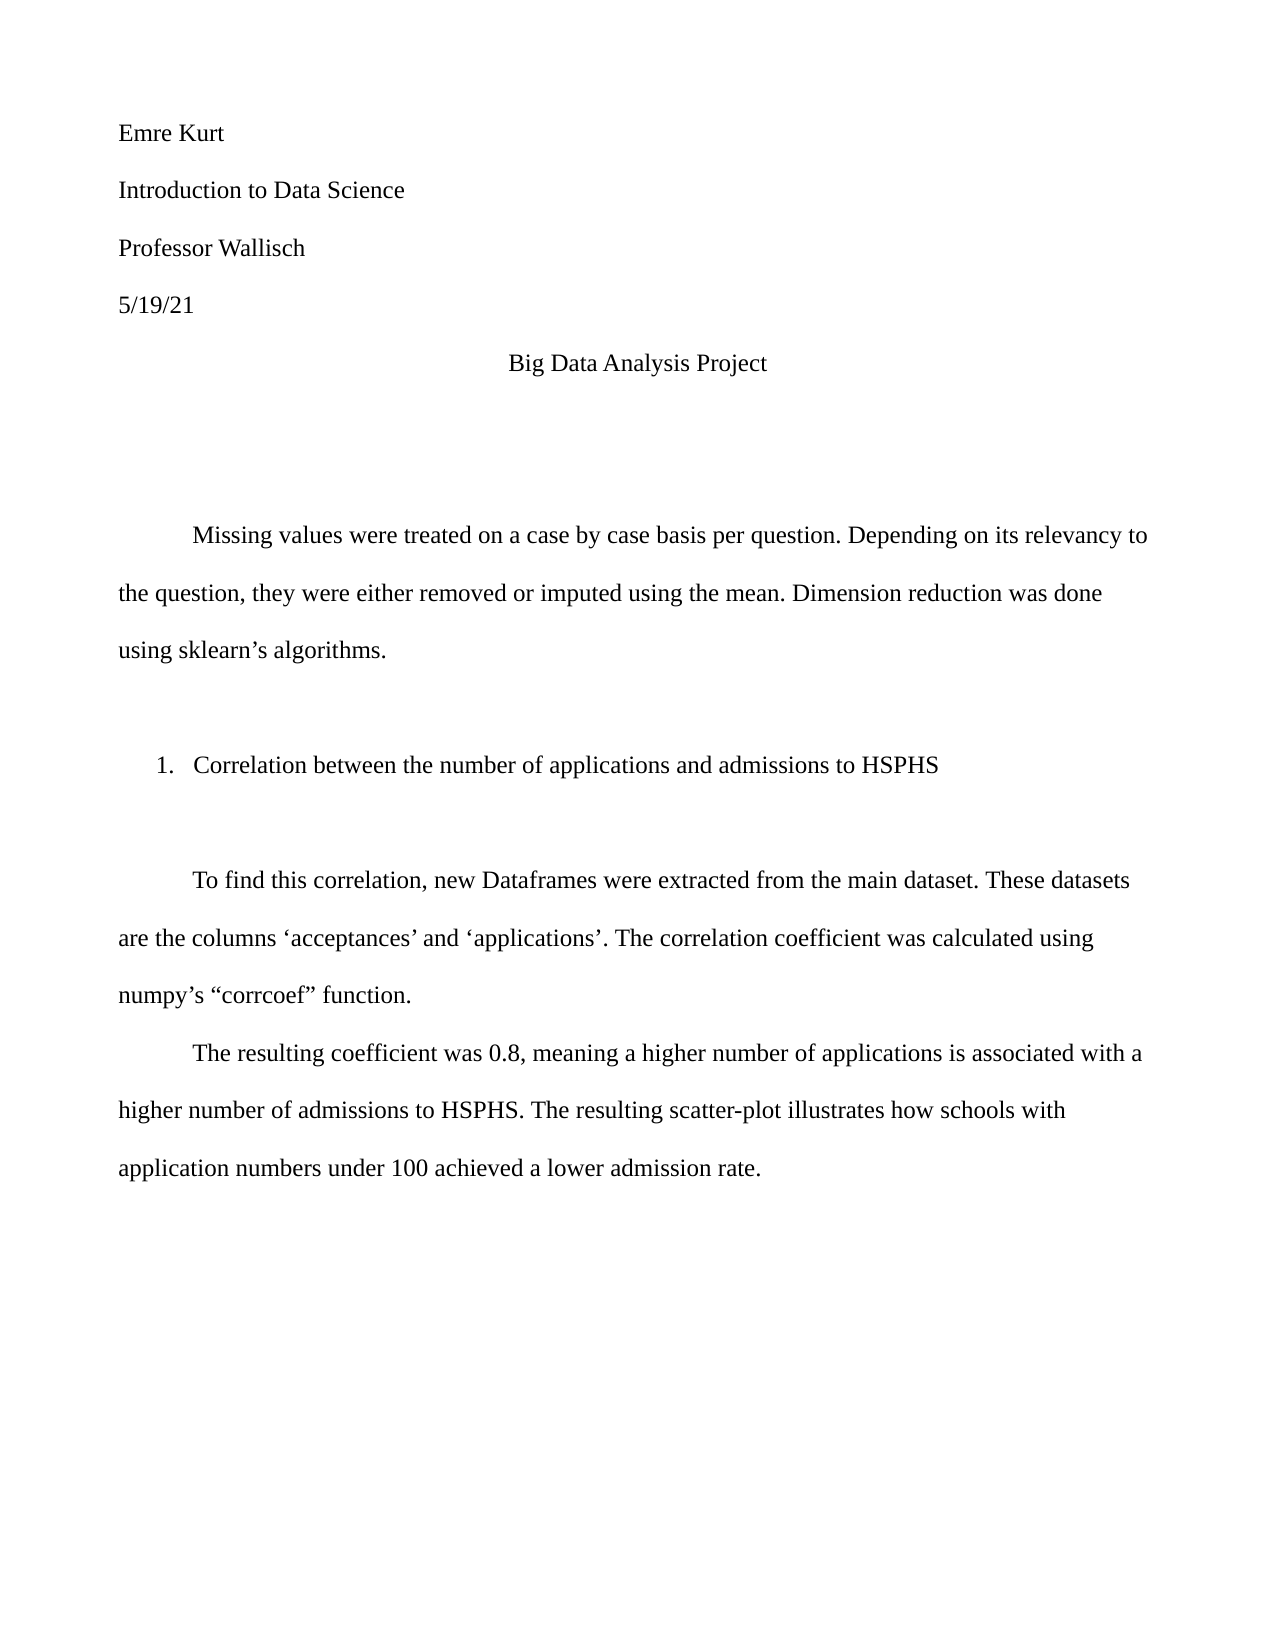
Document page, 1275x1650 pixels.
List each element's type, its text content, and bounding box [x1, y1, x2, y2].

text To find this correlation, new Dataframes were extracted from the main dataset. These datasets are the columns ‘acceptances’ and ‘applications’. The correlation coefficient was calculated using numpy’s “corrcoef” function. [118, 866, 1157, 1009]
text Emre Kurt [118, 118, 1157, 147]
text 5/19/21 [118, 291, 1157, 319]
text The resulting coefficient was 0.8, meaning a higher number of applications is associated with a higher number of admissions to HSPHS. The resulting scatter-plot illustrates how schools with application numbers under 100 achieved a lower admission rate. [118, 1038, 1157, 1182]
list Correlation between the number of applications and admissions to HSPHS [156, 751, 1157, 779]
text Introduction to Data Science [118, 176, 1157, 204]
text Missing values were treated on a case by case basis per question. Depending on its relevancy to the question, they were either removed or imputed using the mean. Dimension reduction was done using sklearn’s algorithms. [118, 521, 1157, 664]
text Big Data Analysis Project [118, 348, 1157, 377]
text Professor Wallisch [118, 233, 1157, 262]
